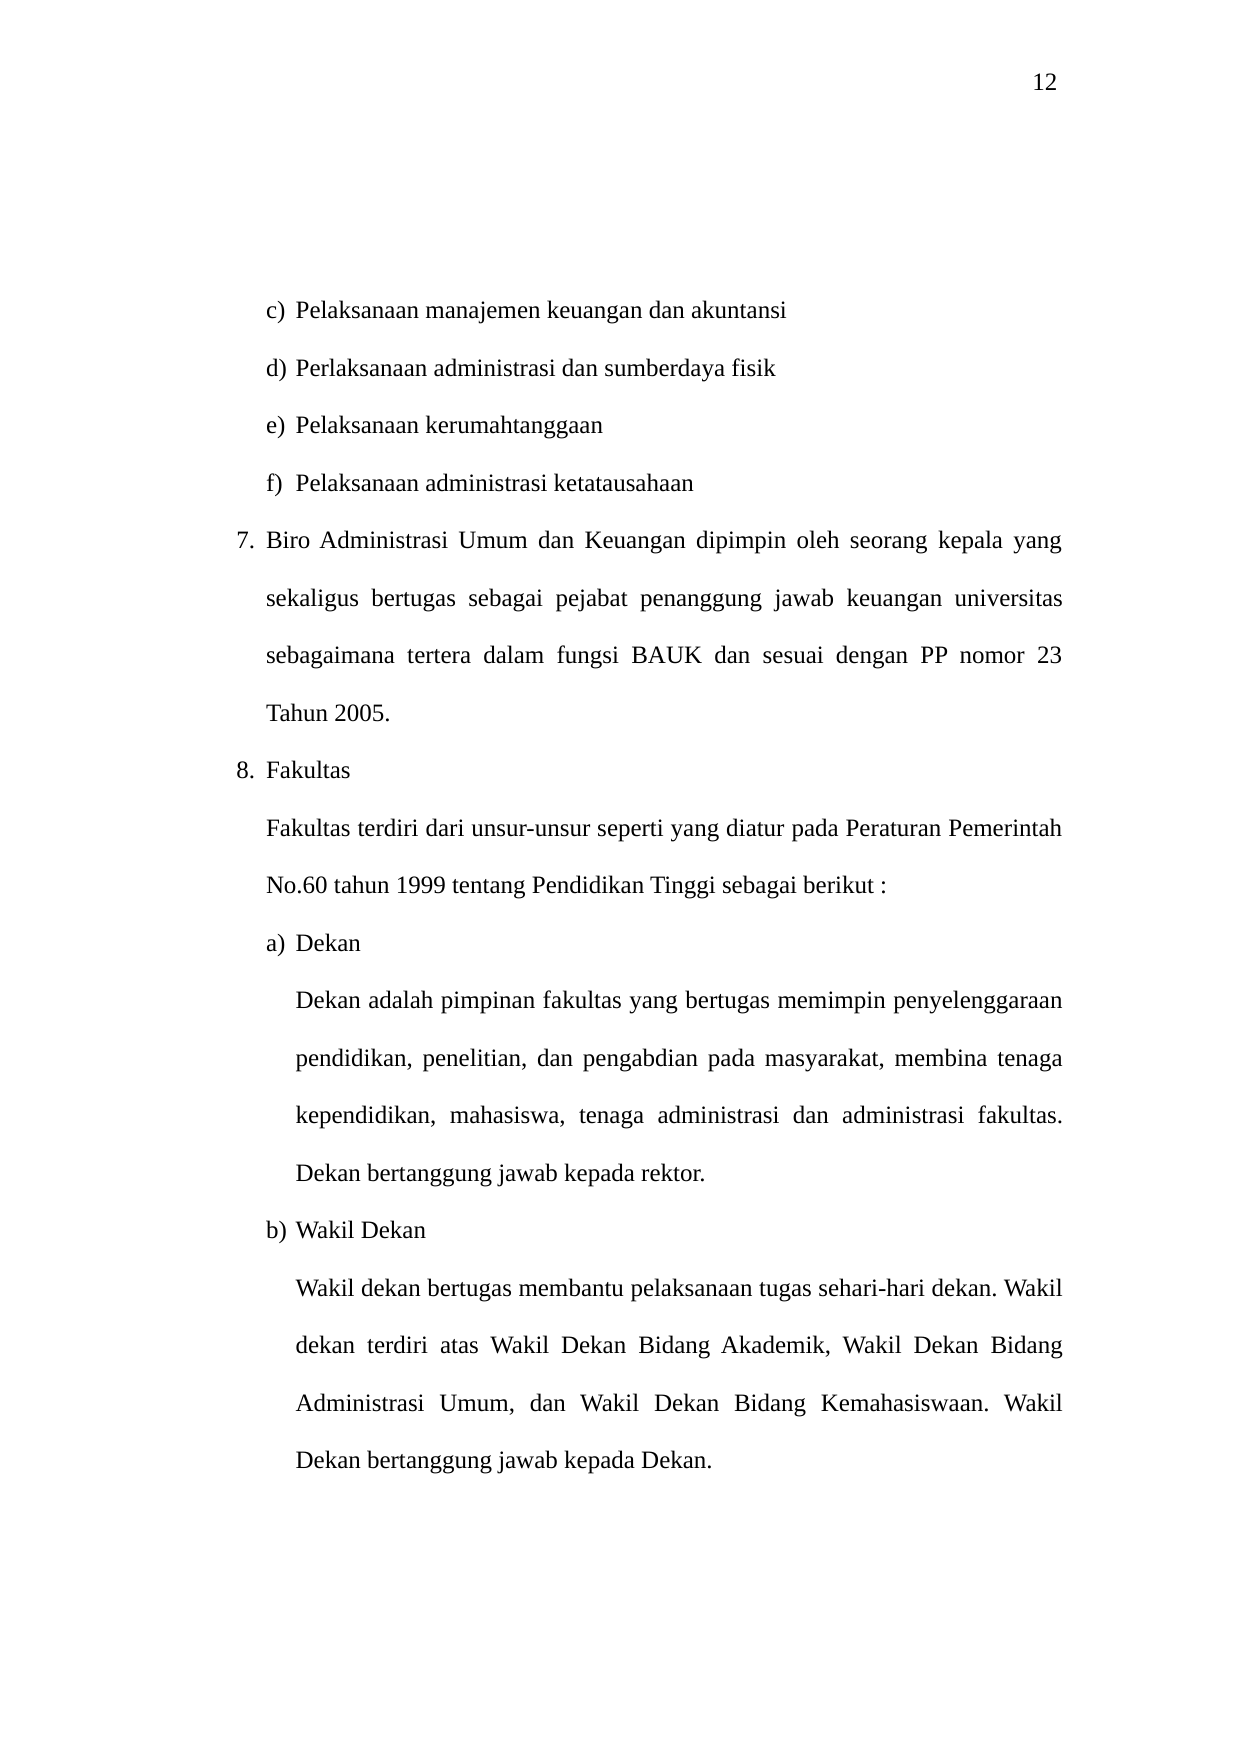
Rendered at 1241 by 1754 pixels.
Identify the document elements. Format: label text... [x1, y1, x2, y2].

list Pelaksanaan manajemen keuangan dan akuntansi [266, 295, 1063, 324]
list Wakil Dekan [266, 1215, 1063, 1244]
list Pelaksanaan kerumahtanggaan [266, 410, 1063, 439]
list Fakultas [236, 755, 1063, 784]
list Perlaksanaan administrasi dan sumberdaya fisik [266, 353, 1063, 382]
list Wakil dekan bertugas membantu pelaksanaan tugas sehari-hari dekan. Wakil dekan terdiri atas Wakil Dekan Bidang Akademik, Wakil Dekan Bidang Administrasi Umum, dan Wakil Dekan Bidang Kemahasiswaan. Wakil Dekan bertanggung jawab kepada Dekan. [266, 1273, 1063, 1474]
list Pelaksanaan administrasi ketatausahaan [266, 468, 1063, 497]
list Dekan [266, 928, 1063, 957]
list Dekan adalah pimpinan fakultas yang bertugas memimpin penyelenggaraan pendidikan, penelitian, dan pengabdian pada masyarakat, membina tenaga kependidikan, mahasiswa, tenaga administrasi dan administrasi fakultas. Dekan bertanggung jawab kepada rektor. [266, 985, 1063, 1187]
list Biro Administrasi Umum dan Keuangan dipimpin oleh seorang kepala yang sekaligus bertugas sebagai pejabat penanggung jawab keuangan universitas sebagaimana tertera dalam fungsi BAUK dan sesuai dengan PP nomor 23 Tahun 2005. [236, 525, 1063, 727]
list Fakultas terdiri dari unsur-unsur seperti yang diatur pada Peraturan Pemerintah No.60 tahun 1999 tentang Pendidikan Tinggi sebagai berikut : [236, 813, 1063, 899]
